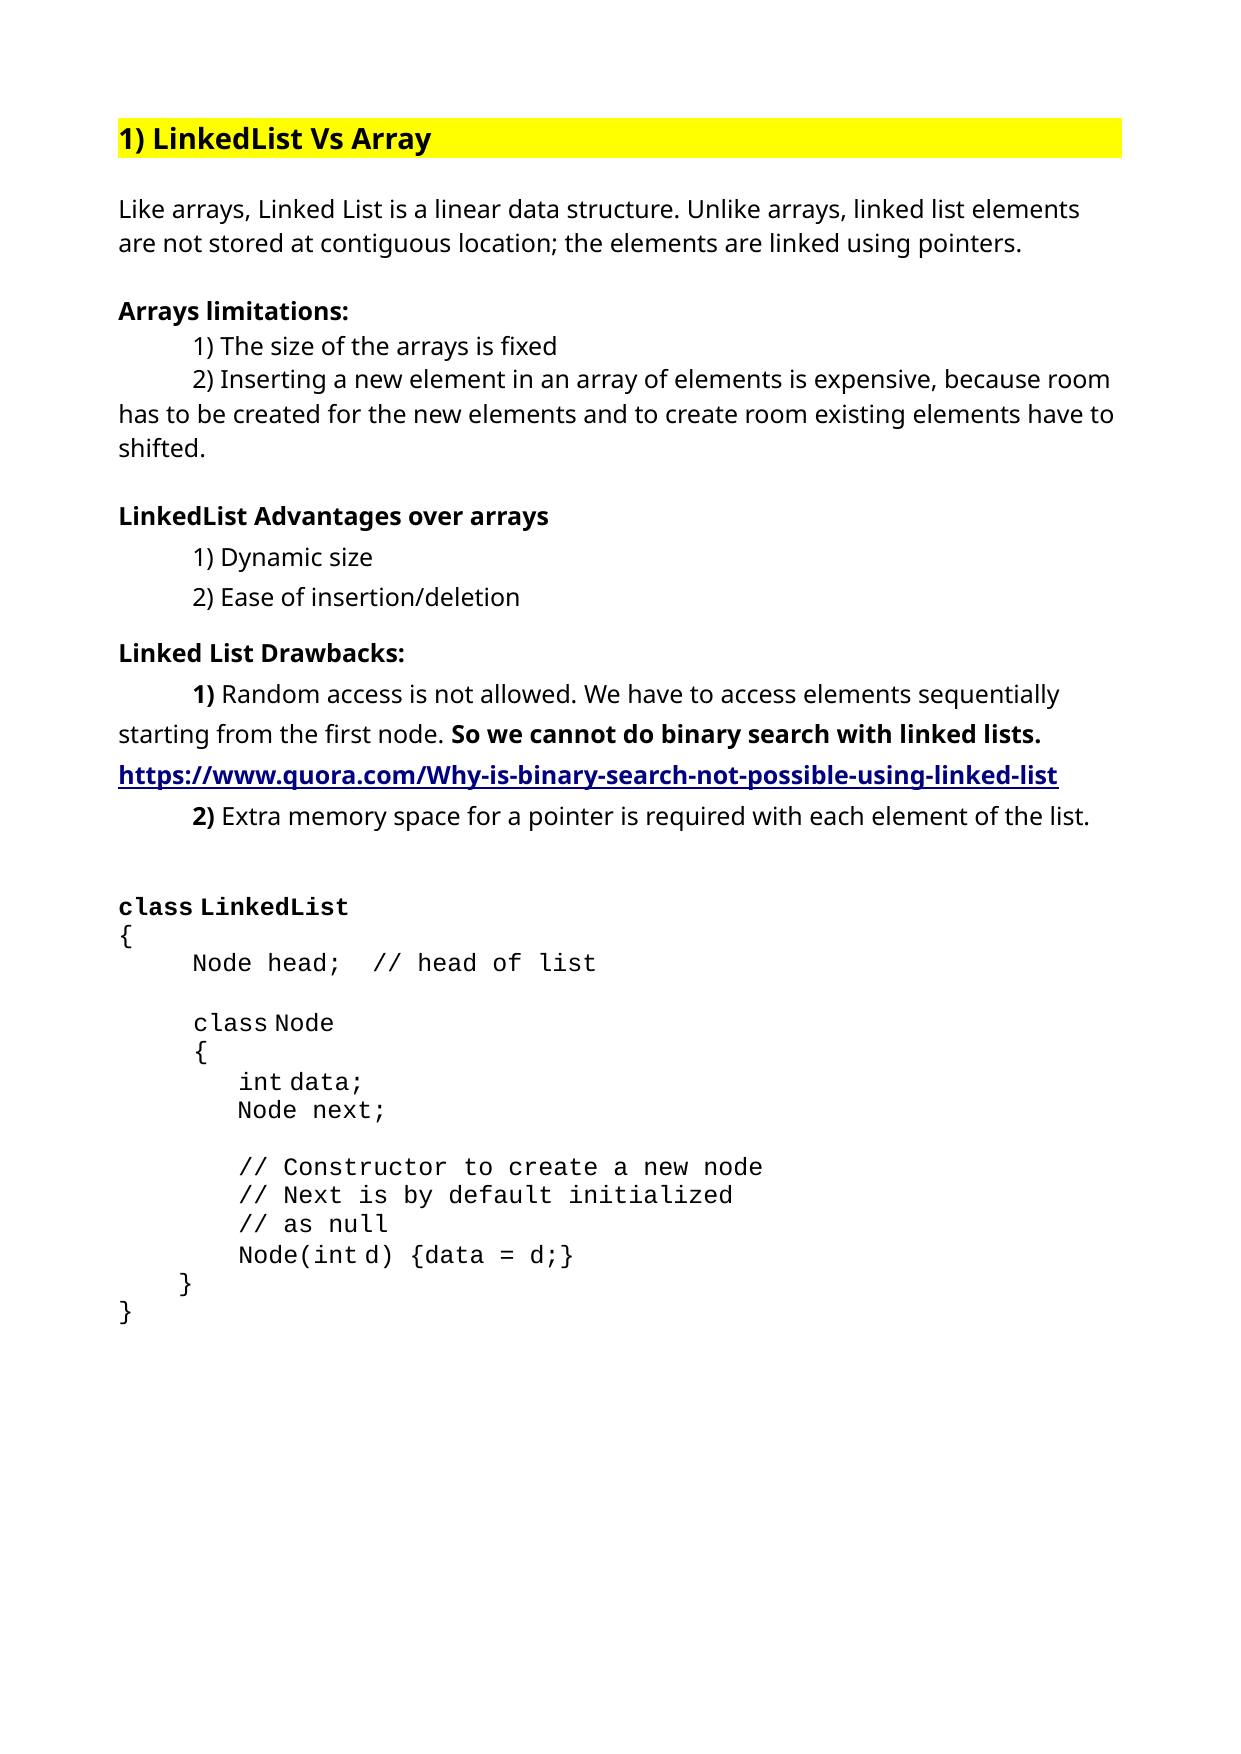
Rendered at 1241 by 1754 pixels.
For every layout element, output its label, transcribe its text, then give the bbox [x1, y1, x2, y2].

text Arrays limitations: 1) The size of the arrays is fixed 2) Inserting a new element in an array of elements is expensive, because room has to be created for the new elements and to create room existing elements have to shifted. [118, 294, 1122, 464]
text { [118, 923, 1122, 951]
text 1) LinkedList Vs Array [118, 118, 1122, 158]
text // Next is by default initialized [118, 1183, 1122, 1211]
text Node head; // head of list [118, 951, 1122, 979]
text Node next; [118, 1098, 1122, 1126]
text Linked List Drawbacks: 1) Random access is not allowed. We have to access elements sequentially starting from the first node. So we cannot do binary search with linked lists. https://www.quora.com/Why-is-binary-search-not-possible-using-linked-list 2) Extra memory space for a pointer is required with each element of the list. [118, 636, 1122, 833]
text class Node [118, 1008, 1122, 1038]
text // Constructor to create a new node [118, 1155, 1122, 1183]
text Like arrays, Linked List is a linear data structure. Unlike arrays, linked list elements are not stored at contiguous location; the elements are linked using pointers. [118, 192, 1122, 260]
text } [118, 1299, 1122, 1327]
text int data; [118, 1067, 1122, 1098]
text { [118, 1038, 1122, 1067]
text Node(int d) {data = d;} [118, 1240, 1122, 1271]
text LinkedList Advantages over arrays 1) Dynamic size 2) Ease of insertion/deletion [118, 498, 1122, 614]
text } [118, 1271, 1122, 1299]
text // as null [118, 1211, 1122, 1240]
text class LinkedList [118, 888, 1122, 923]
